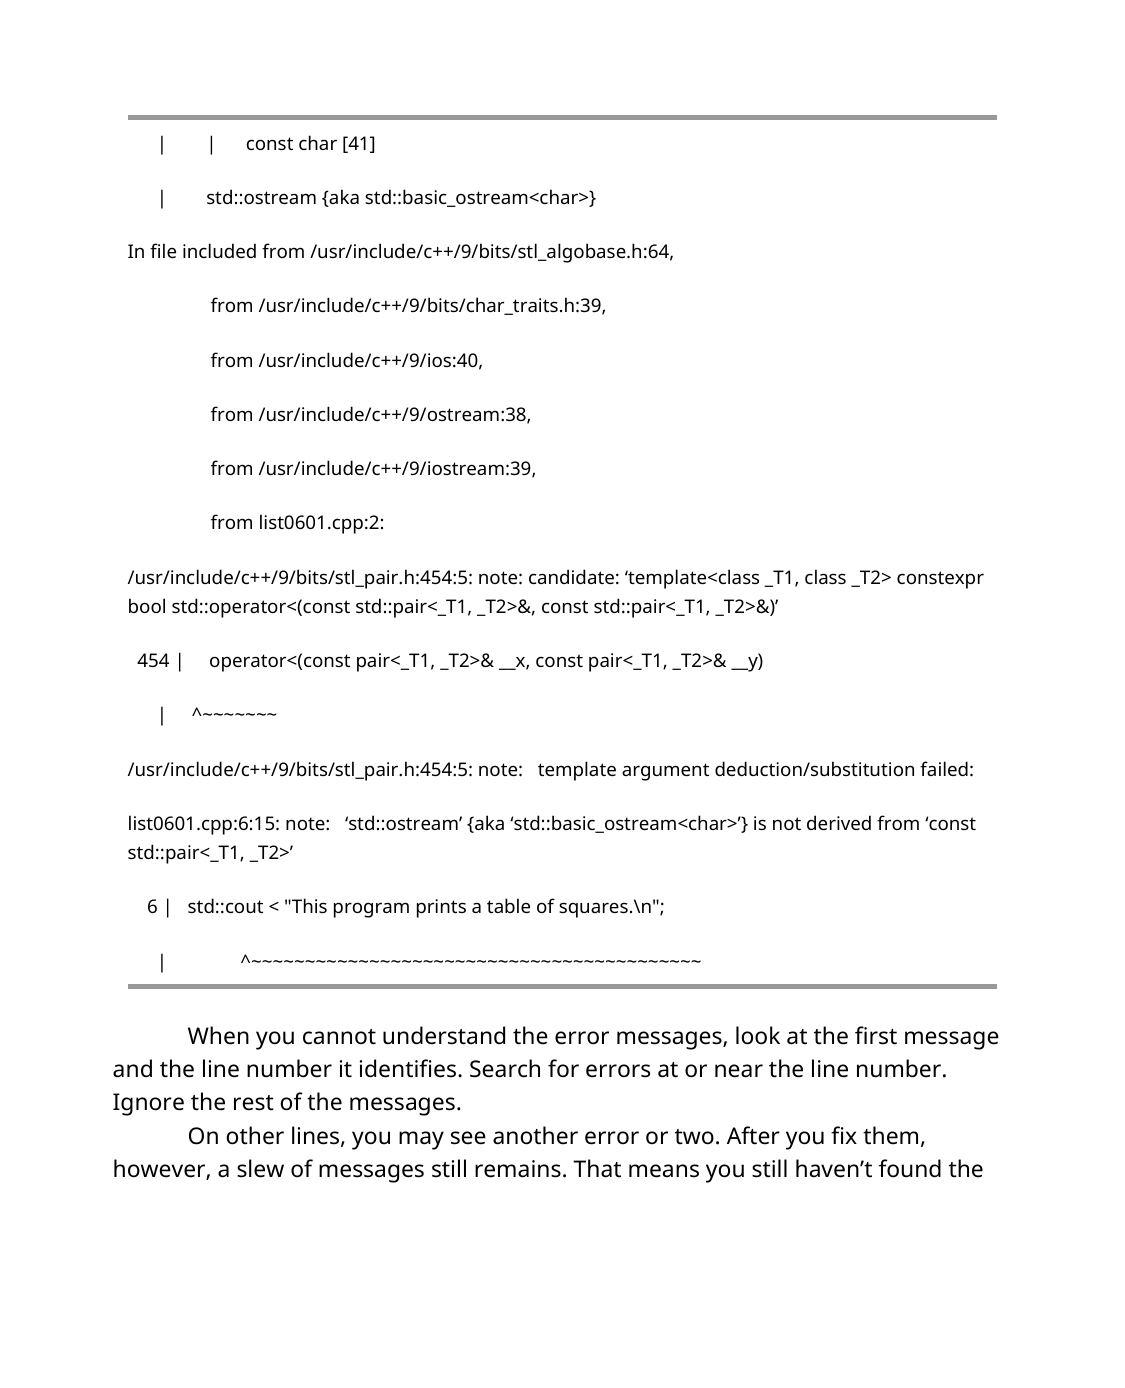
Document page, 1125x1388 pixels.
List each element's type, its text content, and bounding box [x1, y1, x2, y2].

text from /usr/include/c++/9/ios:40, [127, 332, 997, 372]
text from /usr/include/c++/9/iostream:39, [127, 440, 997, 481]
text When you cannot understand the error messages, look at the first message and the line number it identifies. Search for errors at or near the line number. Ignore the rest of the messages. [112, 1017, 1012, 1117]
text | std::ostream {aka std::basic_ostream<char>} [127, 169, 997, 209]
text from list0601.cpp:2: [127, 494, 997, 535]
text 6 | std::cout < "This program prints a table of squares.\n"; [127, 879, 997, 919]
text On other lines, you may see another error or two. After you fix them, however, a slew of messages still remains. That means you still haven’t found the [112, 1117, 1012, 1184]
text list0601.cpp:6:15: note: ‘std::ostream’ {aka ‘std::basic_ostream<char>’} is not derived from ‘const std::pair<_T1, _T2>’ [127, 795, 997, 865]
text from /usr/include/c++/9/bits/char_traits.h:39, [127, 277, 997, 318]
text from /usr/include/c++/9/ostream:38, [127, 386, 997, 427]
text /usr/include/c++/9/bits/stl_pair.h:454:5: note: candidate: ‘template<class _T1, class _T2> constexpr bool std::operator<(const std::pair<_T1, _T2>&, const std::pair<_T1, _T2>&)’ [127, 549, 997, 619]
text /usr/include/c++/9/bits/stl_pair.h:454:5: note: template argument deduction/substitution failed: [127, 741, 997, 782]
text 454 | operator<(const pair<_T1, _T2>& __x, const pair<_T1, _T2>& __y) [127, 632, 997, 673]
text In file included from /usr/include/c++/9/bits/stl_algobase.h:64, [127, 223, 997, 264]
text | ^~~~~~~~ [127, 687, 997, 727]
text | ^~~~~~~~~~~~~~~~~~~~~~~~~~~~~~~~~~~~~~~~~~~ [127, 933, 997, 989]
text | | const char [41] [127, 116, 997, 155]
